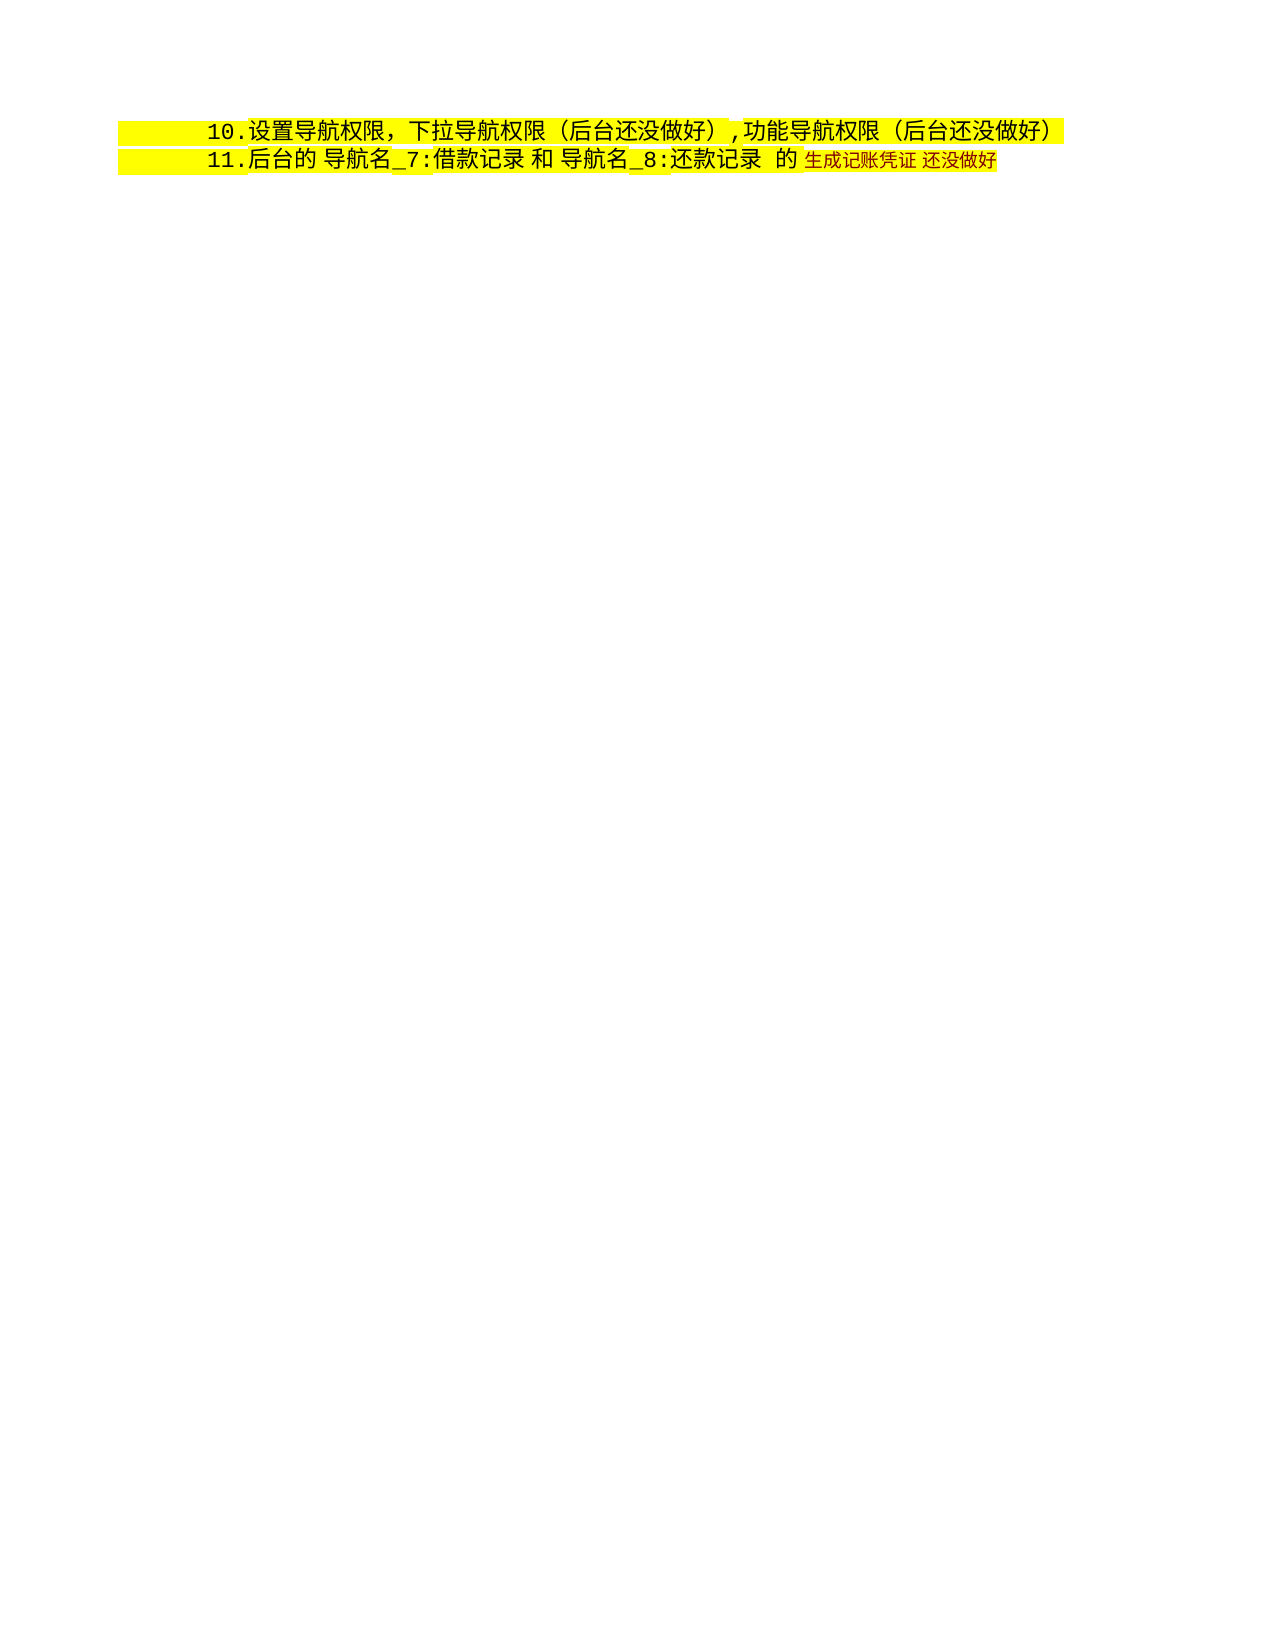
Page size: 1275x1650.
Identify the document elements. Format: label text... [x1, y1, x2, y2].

text 11.后台的 导航名_7:借款记录 和 导航名_8:还款记录 的 生成记账凭证 还没做好 [118, 146, 1157, 175]
text 10.设置导航权限，下拉导航权限（后台还没做好）,功能导航权限（后台还没做好） [118, 118, 1157, 146]
